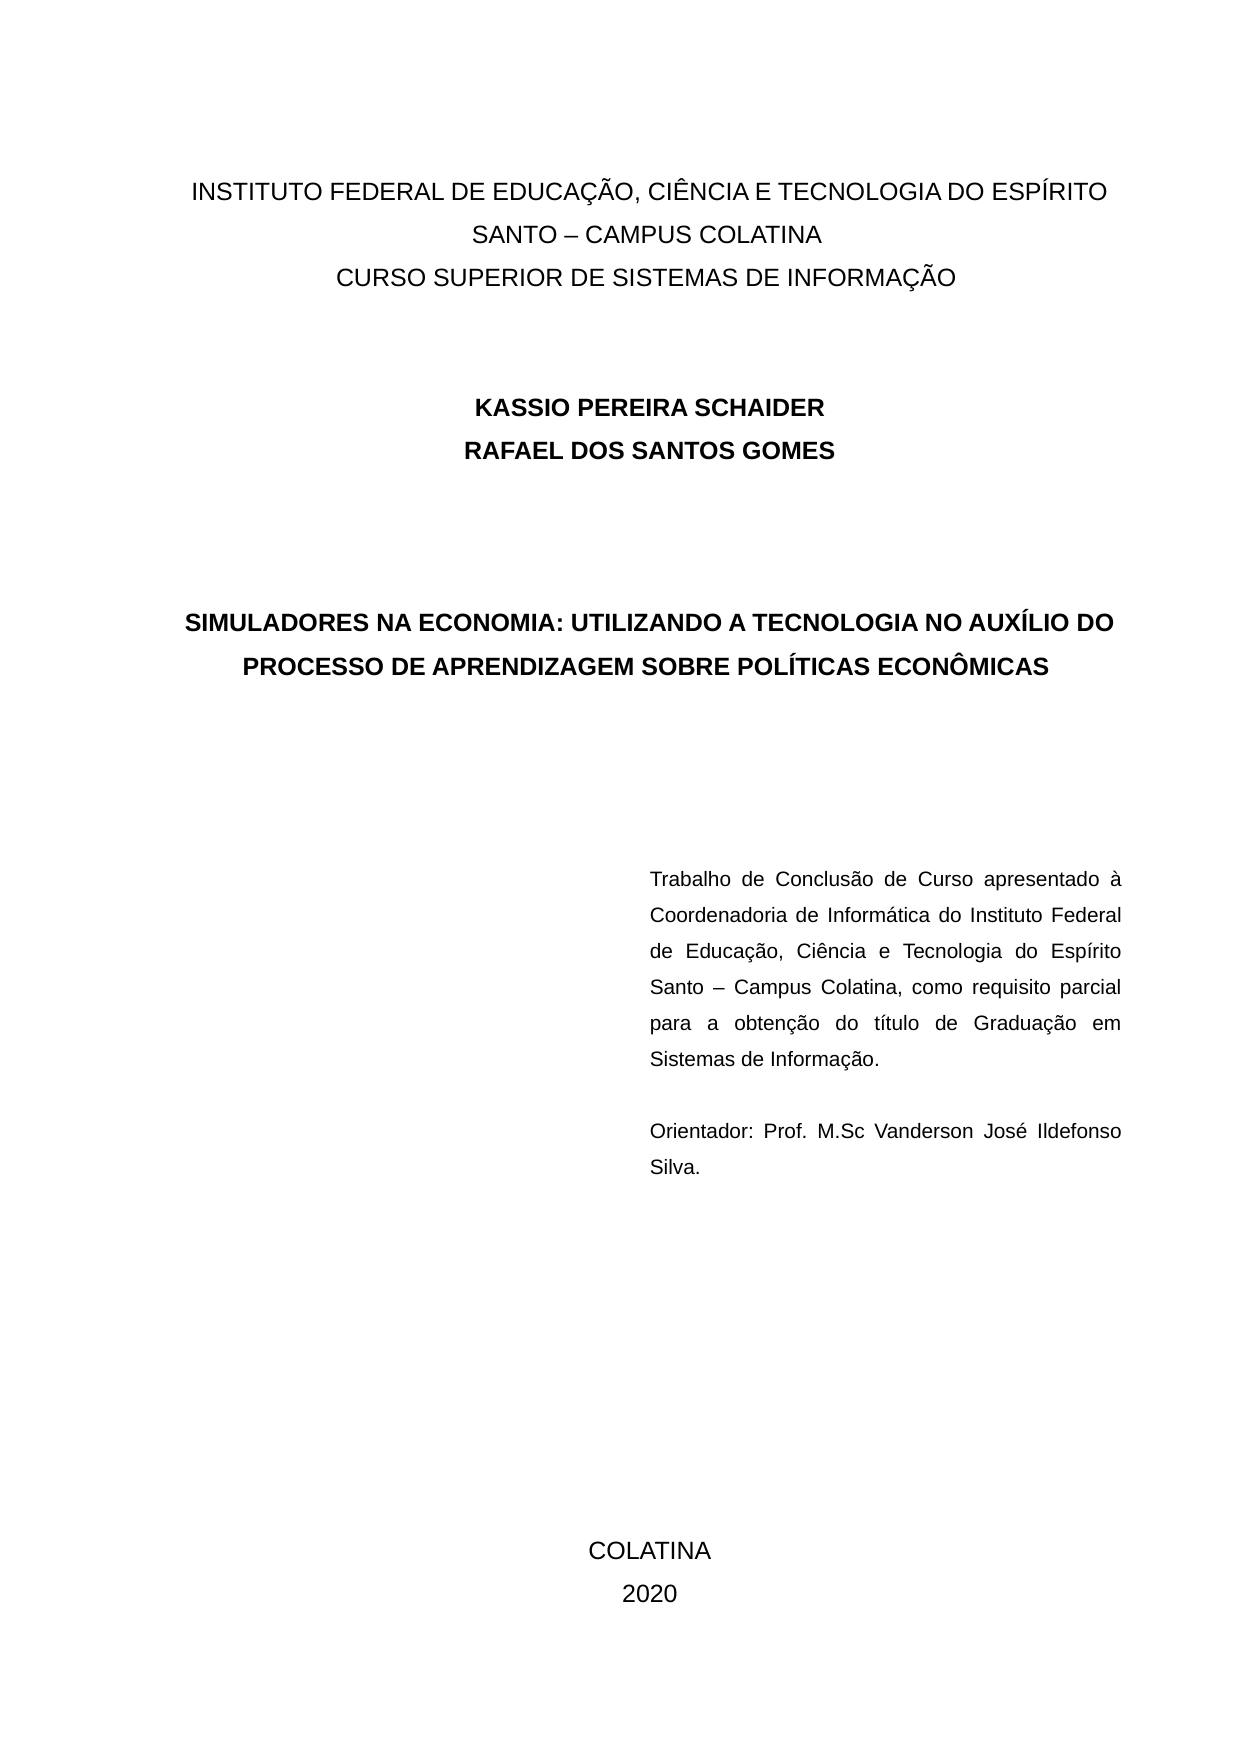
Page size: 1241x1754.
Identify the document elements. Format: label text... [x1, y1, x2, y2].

text Orientador: Prof. M.Sc Vanderson José Ildefonso Silva. [649, 1119, 1122, 1179]
text SIMULADORES NA ECONOMIA: UTILIZANDO A TECNOLOGIA NO AUXÍLIO DO PROCESSO DE APRENDIZAGEM SOBRE POLÍTICAS ECONÔMICAS [177, 608, 1122, 680]
text KASSIO PEREIRA SCHAIDER [177, 393, 1122, 422]
text RAFAEL DOS SANTOS GOMES [177, 436, 1122, 465]
text CURSO SUPERIOR DE SISTEMAS DE INFORMAÇÃO [177, 263, 1122, 292]
text Trabalho de Conclusão de Curso apresentado à Coordenadoria de Informática do Instituto Federal de Educação, Ciência e Tecnologia do Espírito Santo – Campus Colatina, como requisito parcial para a obtenção do título de Graduação em Sistemas de Informação. [649, 867, 1122, 1071]
text INSTITUTO FEDERAL DE EDUCAÇÃO, CIÊNCIA E TECNOLOGIA DO ESPÍRITO SANTO – CAMPUS COLATINA [177, 177, 1122, 249]
text 2020 [177, 1579, 1122, 1607]
text COLATINA [177, 1536, 1122, 1564]
